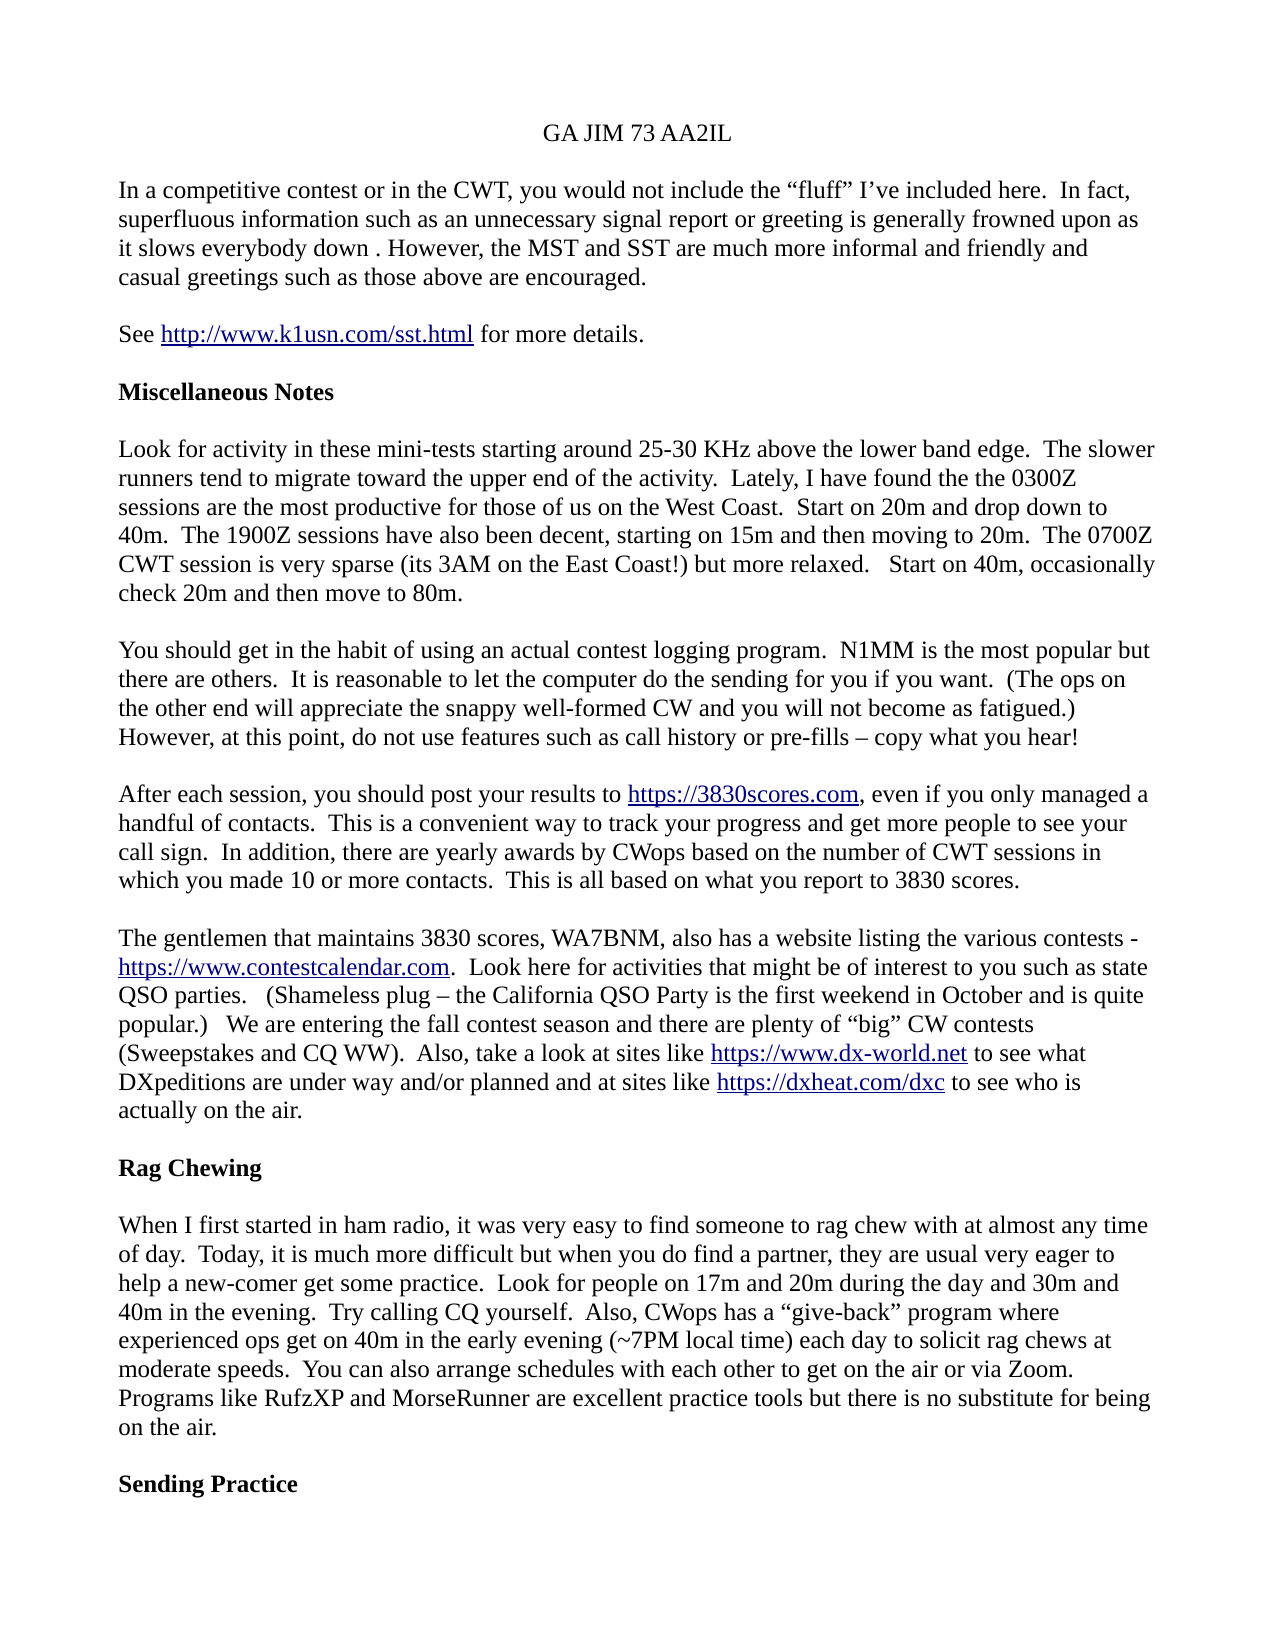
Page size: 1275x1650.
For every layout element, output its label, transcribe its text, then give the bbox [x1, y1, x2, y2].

text Look for activity in these mini-tests starting around 25-30 KHz above the lower band edge. The slower runners tend to migrate toward the upper end of the activity. Lately, I have found the the 0300Z sessions are the most productive for those of us on the West Coast. Start on 20m and drop down to 40m. The 1900Z sessions have also been decent, starting on 15m and then moving to 20m. The 0700Z CWT session is very sparse (its 3AM on the East Coast!) but more relaxed. Start on 40m, occasionally check 20m and then move to 80m. [118, 434, 1157, 607]
text In a competitive contest or in the CWT, you would not include the “fluff” I’ve included here. In fact, superfluous information such as an unnecessary signal report or greeting is generally frowned upon as it slows everybody down . However, the MST and SST are much more informal and friendly and casual greetings such as those above are encouraged. [118, 176, 1157, 291]
text After each session, you should post your results to https://3830scores.com, even if you only managed a handful of contacts. This is a convenient way to track your progress and get more people to see your call sign. In addition, there are yearly awards by CWops based on the number of CWT sessions in which you made 10 or more contacts. This is all based on what you report to 3830 scores. [118, 779, 1157, 894]
text Sending Practice [118, 1469, 1157, 1498]
text GA JIM 73 AA2IL [118, 118, 1157, 147]
text The gentlemen that maintains 3830 scores, WA7BNM, also has a website listing the various contests - [118, 923, 1157, 952]
text See http://www.k1usn.com/sst.html for more details. [118, 319, 1157, 348]
text When I first started in ham radio, it was very easy to find someone to rag chew with at almost any time of day. Today, it is much more difficult but when you do find a partner, they are usual very eager to help a new-comer get some practice. Look for people on 17m and 20m during the day and 30m and 40m in the evening. Try calling CQ yourself. Also, CWops has a “give-back” program where experienced ops get on 40m in the early evening (~7PM local time) each day to solicit rag chews at moderate speeds. You can also arrange schedules with each other to get on the air or via Zoom. Programs like RufzXP and MorseRunner are excellent practice tools but there is no substitute for being on the air. [118, 1211, 1157, 1441]
text Miscellaneous Notes [118, 377, 1157, 406]
text https://www.contestcalendar.com. Look here for activities that might be of interest to you such as state QSO parties. (Shameless plug – the California QSO Party is the first weekend in October and is quite popular.) We are entering the fall contest season and there are plenty of “big” CW contests (Sweepstakes and CQ WW). Also, take a look at sites like https://www.dx-world.net to see what DXpeditions are under way and/or planned and at sites like https://dxheat.com/dxc to see who is actually on the air. [118, 952, 1157, 1124]
text Rag Chewing [118, 1153, 1157, 1182]
text You should get in the habit of using an actual contest logging program. N1MM is the most popular but there are others. It is reasonable to let the computer do the sending for you if you want. (The ops on the other end will appreciate the snappy well-formed CW and you will not become as fatigued.) However, at this point, do not use features such as call history or pre-fills – copy what you hear! [118, 636, 1157, 751]
